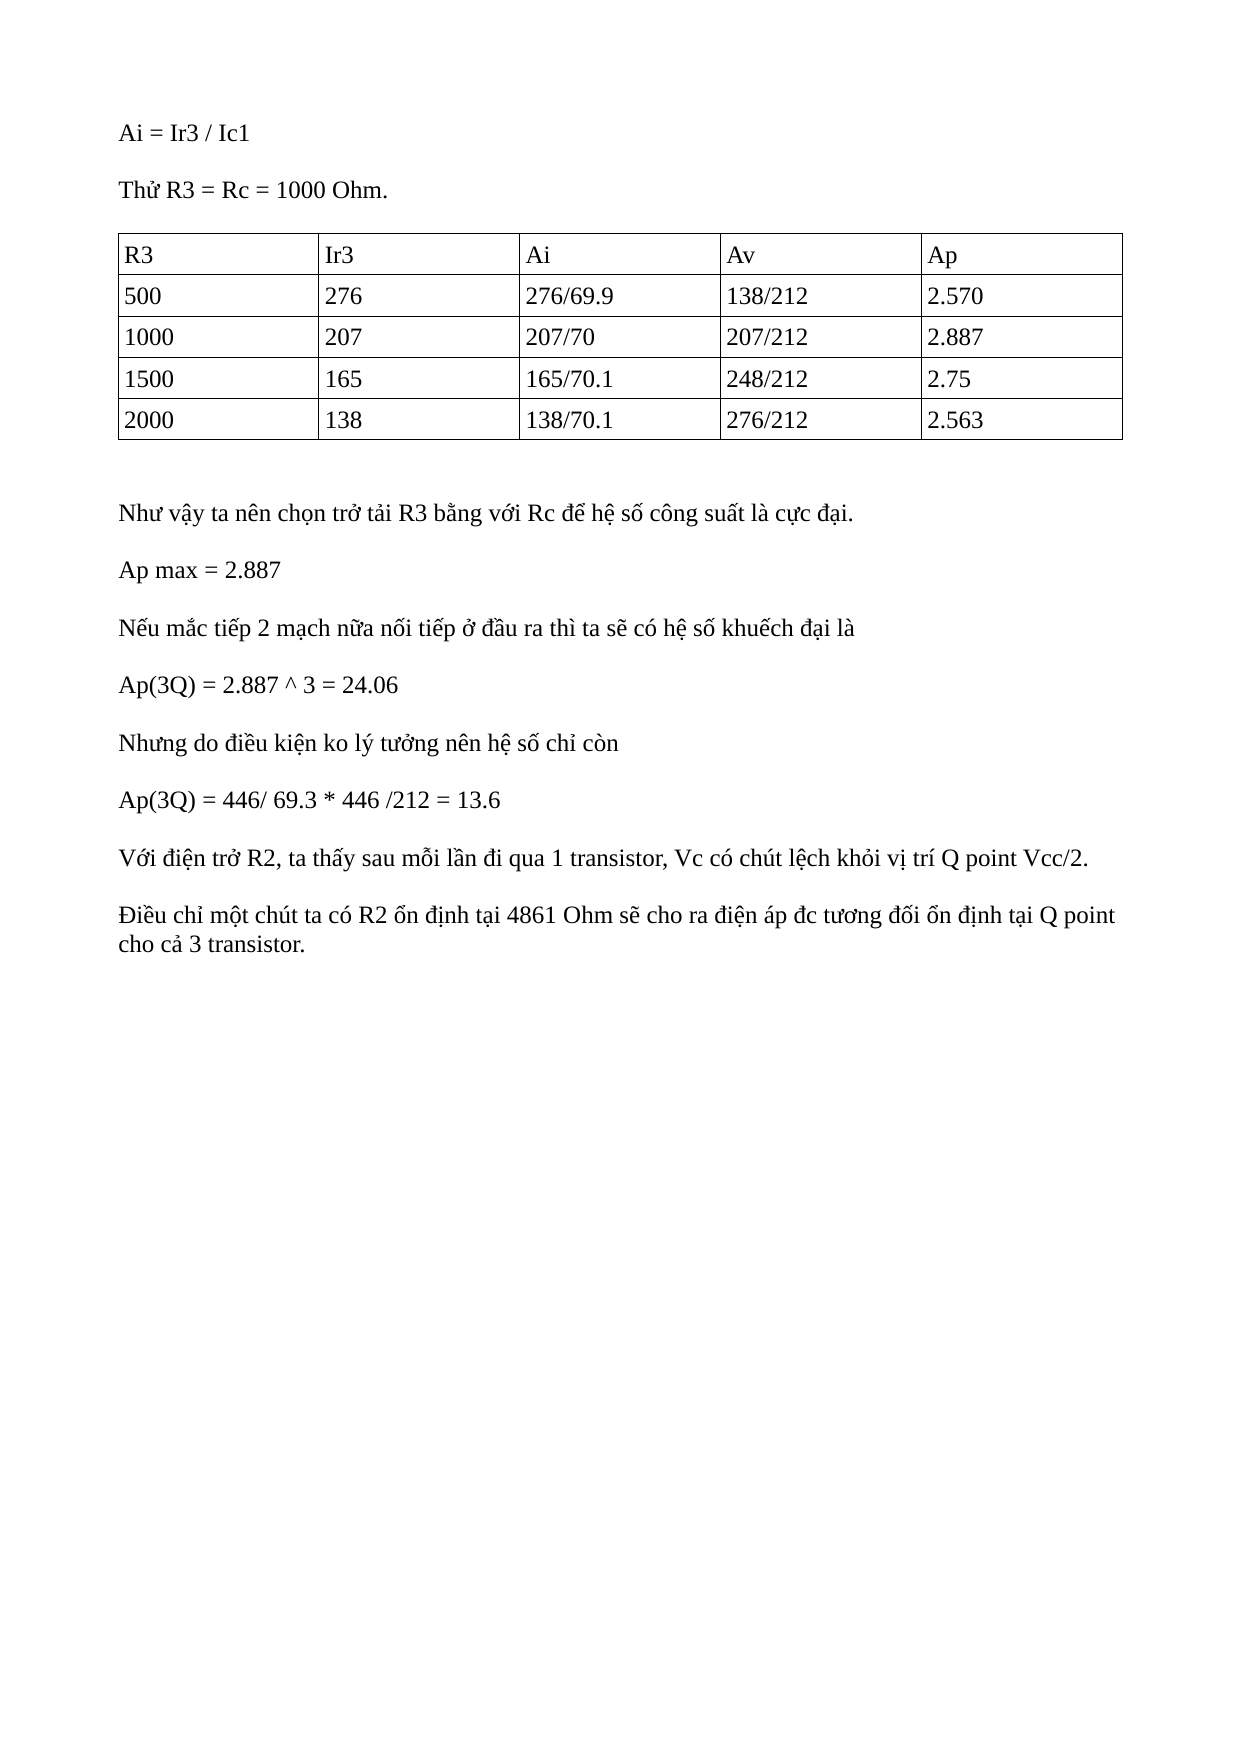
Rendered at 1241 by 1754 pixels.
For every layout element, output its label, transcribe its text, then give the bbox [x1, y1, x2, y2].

table_cell 138/70.1 [520, 399, 720, 439]
table_cell 165/70.1 [520, 358, 720, 398]
text Thử R3 = Rc = 1000 Ohm. [118, 176, 1122, 204]
table_header R3 [119, 234, 318, 274]
table_header Ap [922, 234, 1122, 274]
table_cell 165 [319, 358, 519, 398]
table_cell 276/212 [721, 399, 921, 439]
table_header Av [721, 234, 921, 274]
table_header Ai [520, 234, 720, 274]
table_cell 2.887 [922, 317, 1122, 357]
text Ap max = 2.887 [118, 555, 1122, 584]
table_cell 138 [319, 399, 519, 439]
table_cell 2000 [119, 399, 318, 439]
text Nếu mắc tiếp 2 mạch nữa nối tiếp ở đầu ra thì ta sẽ có hệ số khuếch đại là Ap(3Q) = 2.887 ^ 3 = 24.06 [118, 613, 1122, 699]
table_cell 207 [319, 317, 519, 357]
table_cell 500 [119, 275, 318, 316]
table_cell 207/70 [520, 317, 720, 357]
table_cell 1500 [119, 358, 318, 398]
table_cell 2.570 [922, 275, 1122, 316]
table_cell 1000 [119, 317, 318, 357]
table_cell 248/212 [721, 358, 921, 398]
table_cell 207/212 [721, 317, 921, 357]
table_cell 138/212 [721, 275, 921, 316]
table_cell 276/69.9 [520, 275, 720, 316]
text Nhưng do điều kiện ko lý tưởng nên hệ số chỉ còn [118, 728, 1122, 757]
table_cell 2.75 [922, 358, 1122, 398]
table_cell 276 [319, 275, 519, 316]
text Ai = Ir3 / Ic1 [118, 118, 1122, 147]
text Ap(3Q) = 446/ 69.3 * 446 /212 = 13.6 [118, 785, 1122, 814]
text Như vậy ta nên chọn trở tải R3 bằng với Rc để hệ số công suất là cực đại. [118, 498, 1122, 527]
table_cell 2.563 [922, 399, 1122, 439]
table_header Ir3 [319, 234, 519, 274]
text Với điện trở R2, ta thấy sau mỗi lần đi qua 1 transistor, Vc có chút lệch khỏi vị trí Q point Vcc/2. Điều chỉ một chút ta có R2 ổn định tại 4861 Ohm sẽ cho ra điện áp đc tương đối ổn định tại Q point cho cả 3 transistor. [118, 843, 1122, 987]
